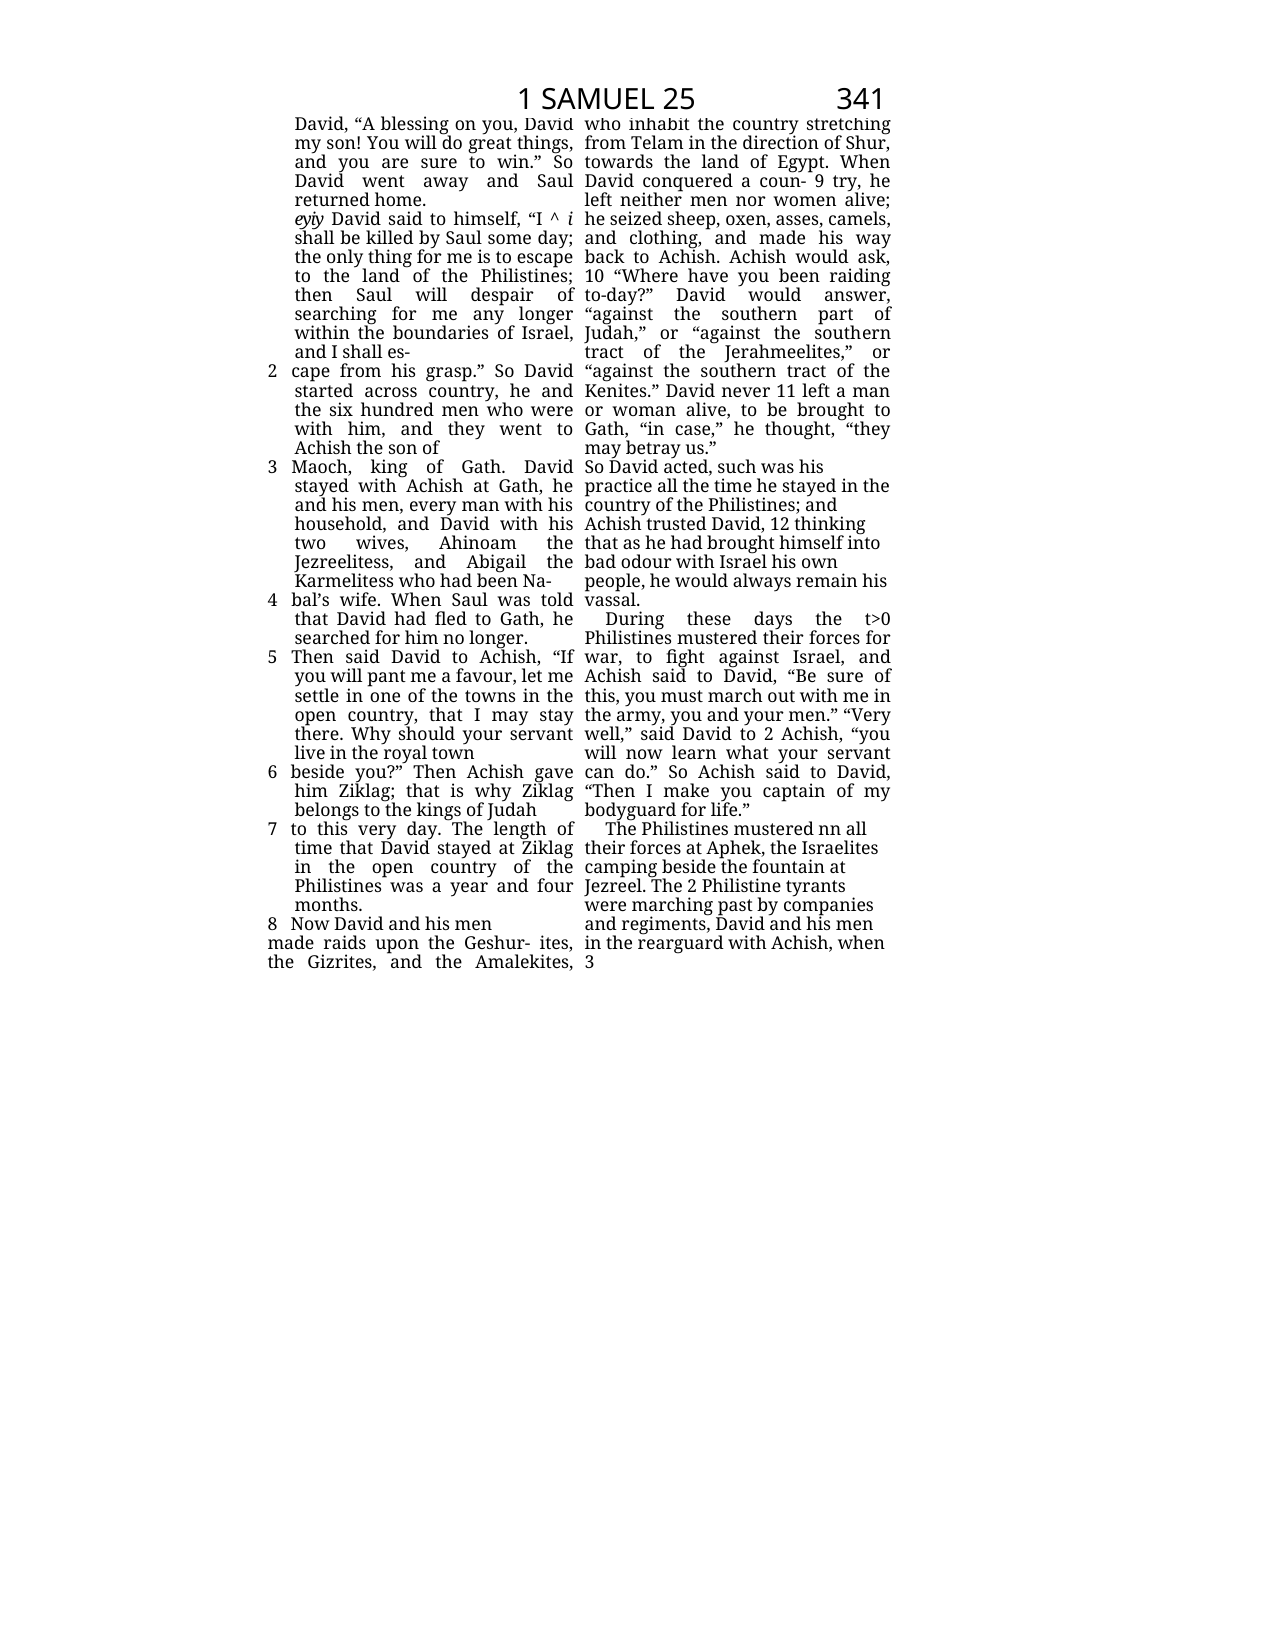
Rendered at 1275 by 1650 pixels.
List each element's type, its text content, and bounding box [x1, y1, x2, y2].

text who inhabit the country stretching from Telam in the direction of Shur, towards the land of Egypt. When David conquered a coun- 9 try, he left neither men nor women alive; he seized sheep, oxen, asses, camels, and cloth­ing, and made his way back to Achish. Achish would ask, 10 “Where have you been raiding to-day?” David would answer, “against the southern part of Judah,” or “against the south­ern tract of the Jerahmeelites,” or “against the southern tract of the Kenites.” David never 11 left a man or woman alive, to be brought to Gath, “in case,” he thought, “they may betray us.” [584, 115, 891, 458]
list to this very day. The length of time that David stayed at Ziklag in the open country of the Philistines was a year and four months. [267, 820, 574, 916]
list bal’s wife. When Saul was told that David had fled to Gath, he searched for him no longer. [267, 591, 574, 649]
text made raids upon the Geshur- ites, the Gizrites, and the Amalekites, [267, 934, 574, 973]
list cape from his grasp.” So David started across country, he and the six hundred men who were with him, and they went to Achish the son of [267, 363, 574, 458]
list Then said David to Achish, “If you will pant me a favour, let me settle in one of the towns in the open country, that I may stay there. Why should your servant live in the royal town [267, 649, 574, 763]
text The Philistines mustered nn all their forces at Aphek, the Israelites camping beside the fountain at Jezreel. The 2 Philistine tyrants were marching past by companies and regi­ments, David and his men in the rearguard with Achish, when 3 [584, 820, 891, 973]
list beside you?” Then Achish gave him Ziklag; that is why Ziklag belongs to the kings of Judah [267, 763, 574, 820]
list Now David and his men [267, 916, 574, 934]
list Maoch, king of Gath. David stayed with Achish at Gath, he and his men, every man with his household, and David with his two wives, Ahinoam the Jezreelitess, and Abigail the Karmelitess who had been Na- [267, 458, 574, 591]
text During these days the t>0 Philistines mustered their forces for war, to fight against Israel, and Achish said to David, “Be sure of this, you must march out with me in the army, you and your men.” “Very well,” said David to 2 Achish, “you will now learn what your servant can do.” So Achish said to David, “Then I make you captain of my body­guard for life.” [584, 611, 891, 820]
list David, “A blessing on you, David my son! You will do great things, and you are sure to win.” So David went away and Saul returned home. [267, 115, 574, 210]
text So David acted, such was his practice all the time he stayed in the country of the Philistines; and Achish trusted David, 12 thinking that as he had brought himself into bad odour with Israel his own people, he would always remain his vassal. [584, 458, 891, 611]
text eyiy David said to himself, “I ^ i shall be killed by Saul some day; the only thing for me is to escape to the land of the Philistines; then Saul will despair of searching for me any longer within the bound­aries of Israel, and I shall es- [294, 210, 574, 363]
